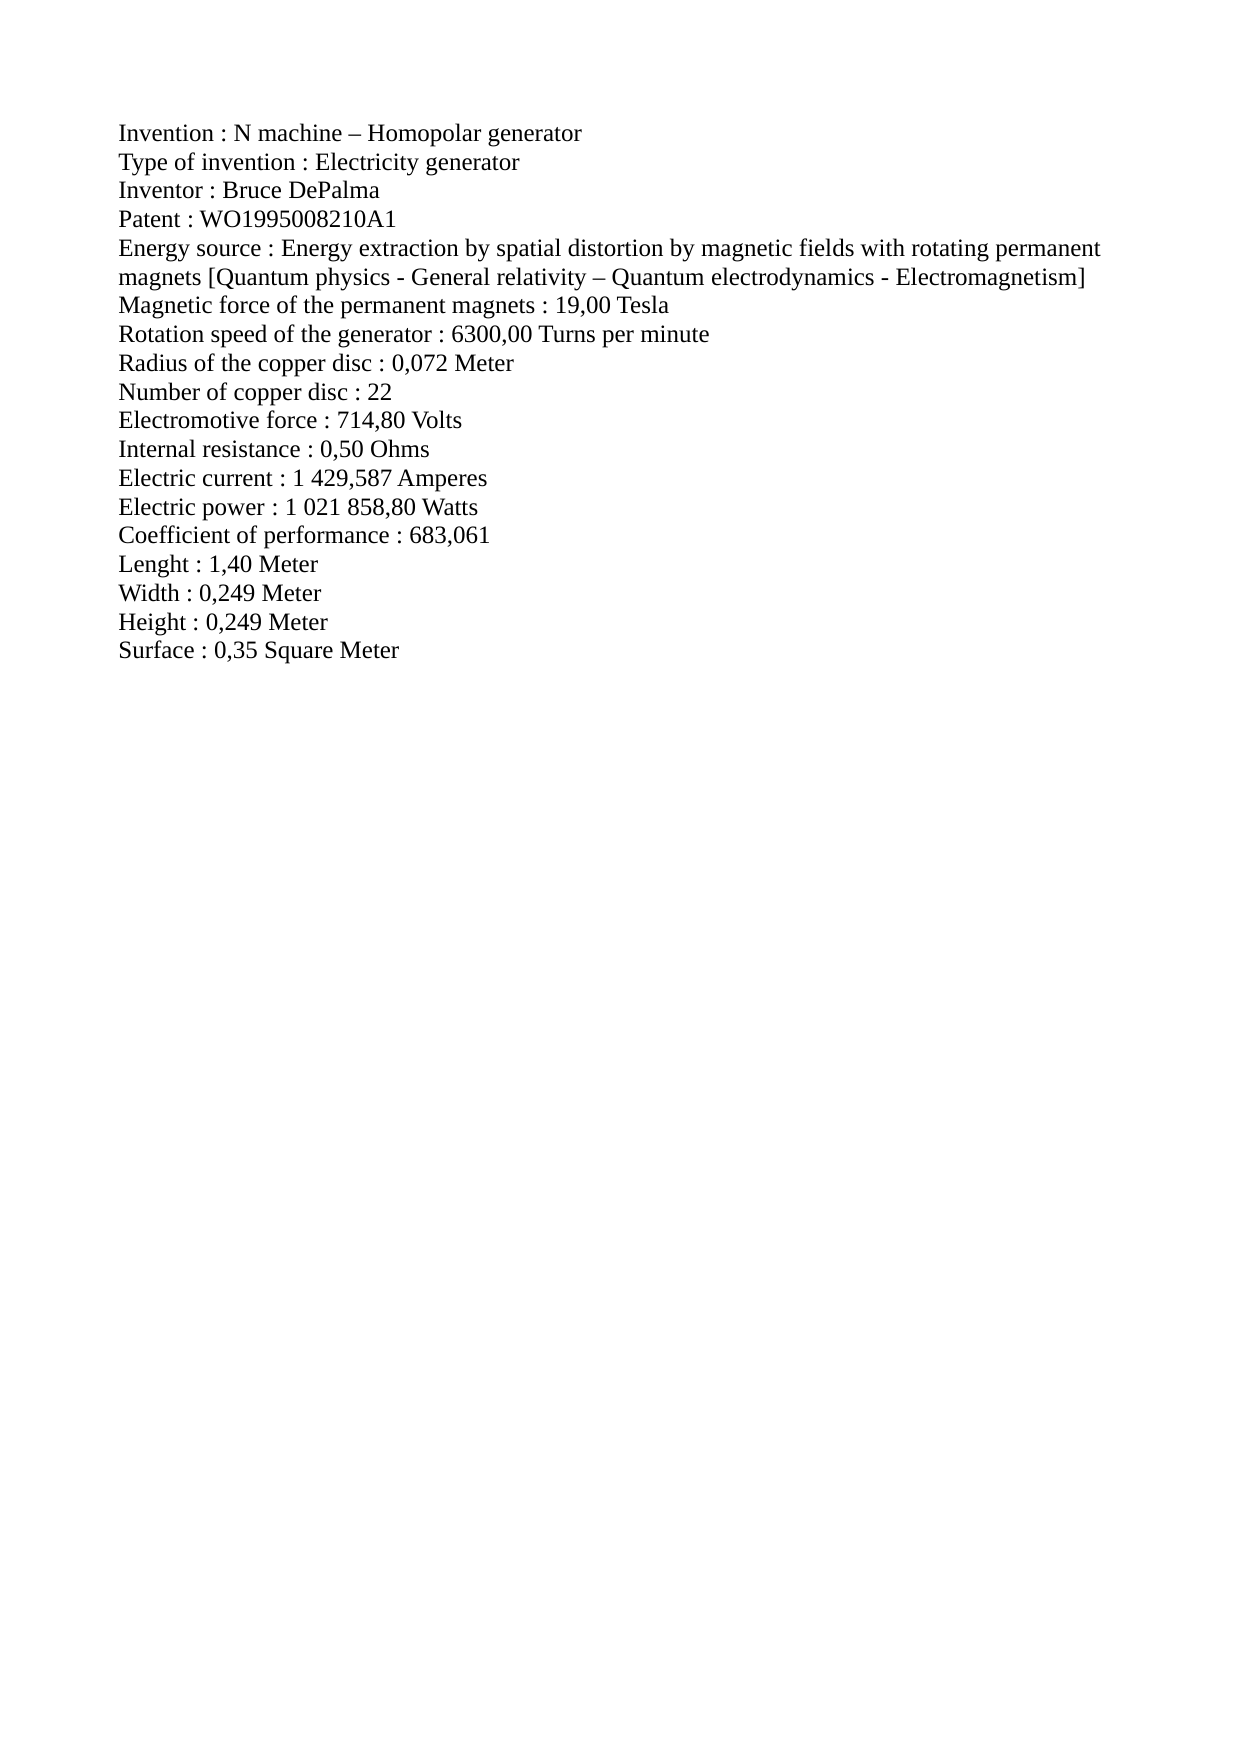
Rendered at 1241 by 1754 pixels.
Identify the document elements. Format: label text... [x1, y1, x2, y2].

text Height : 0,249 Meter [118, 607, 1122, 636]
text Internal resistance : 0,50 Ohms [118, 434, 1122, 463]
text Magnetic force of the permanent magnets : 19,00 Tesla [118, 291, 1122, 319]
text Electric power : 1 021 858,80 Watts [118, 492, 1122, 521]
text Electric current : 1 429,587 Amperes [118, 463, 1122, 492]
text Electromotive force : 714,80 Volts [118, 406, 1122, 434]
text Lenght : 1,40 Meter [118, 549, 1122, 578]
text Rotation speed of the generator : 6300,00 Turns per minute [118, 319, 1122, 348]
text Coefficient of performance : 683,061 [118, 521, 1122, 549]
text Type of invention : Electricity generator [118, 147, 1122, 176]
text Patent : WO1995008210A1 [118, 204, 1122, 233]
text Invention : N machine – Homopolar generator [118, 118, 1122, 147]
text Radius of the copper disc : 0,072 Meter [118, 348, 1122, 377]
text Energy source : Energy extraction by spatial distortion by magnetic fields with rotating permanent magnets [Quantum physics - General relativity – Quantum electrodynamics - Electromagnetism] [118, 233, 1122, 291]
text Inventor : Bruce DePalma [118, 176, 1122, 204]
text Surface : 0,35 Square Meter [118, 636, 1122, 664]
text Number of copper disc : 22 [118, 377, 1122, 406]
text Width : 0,249 Meter [118, 578, 1122, 607]
